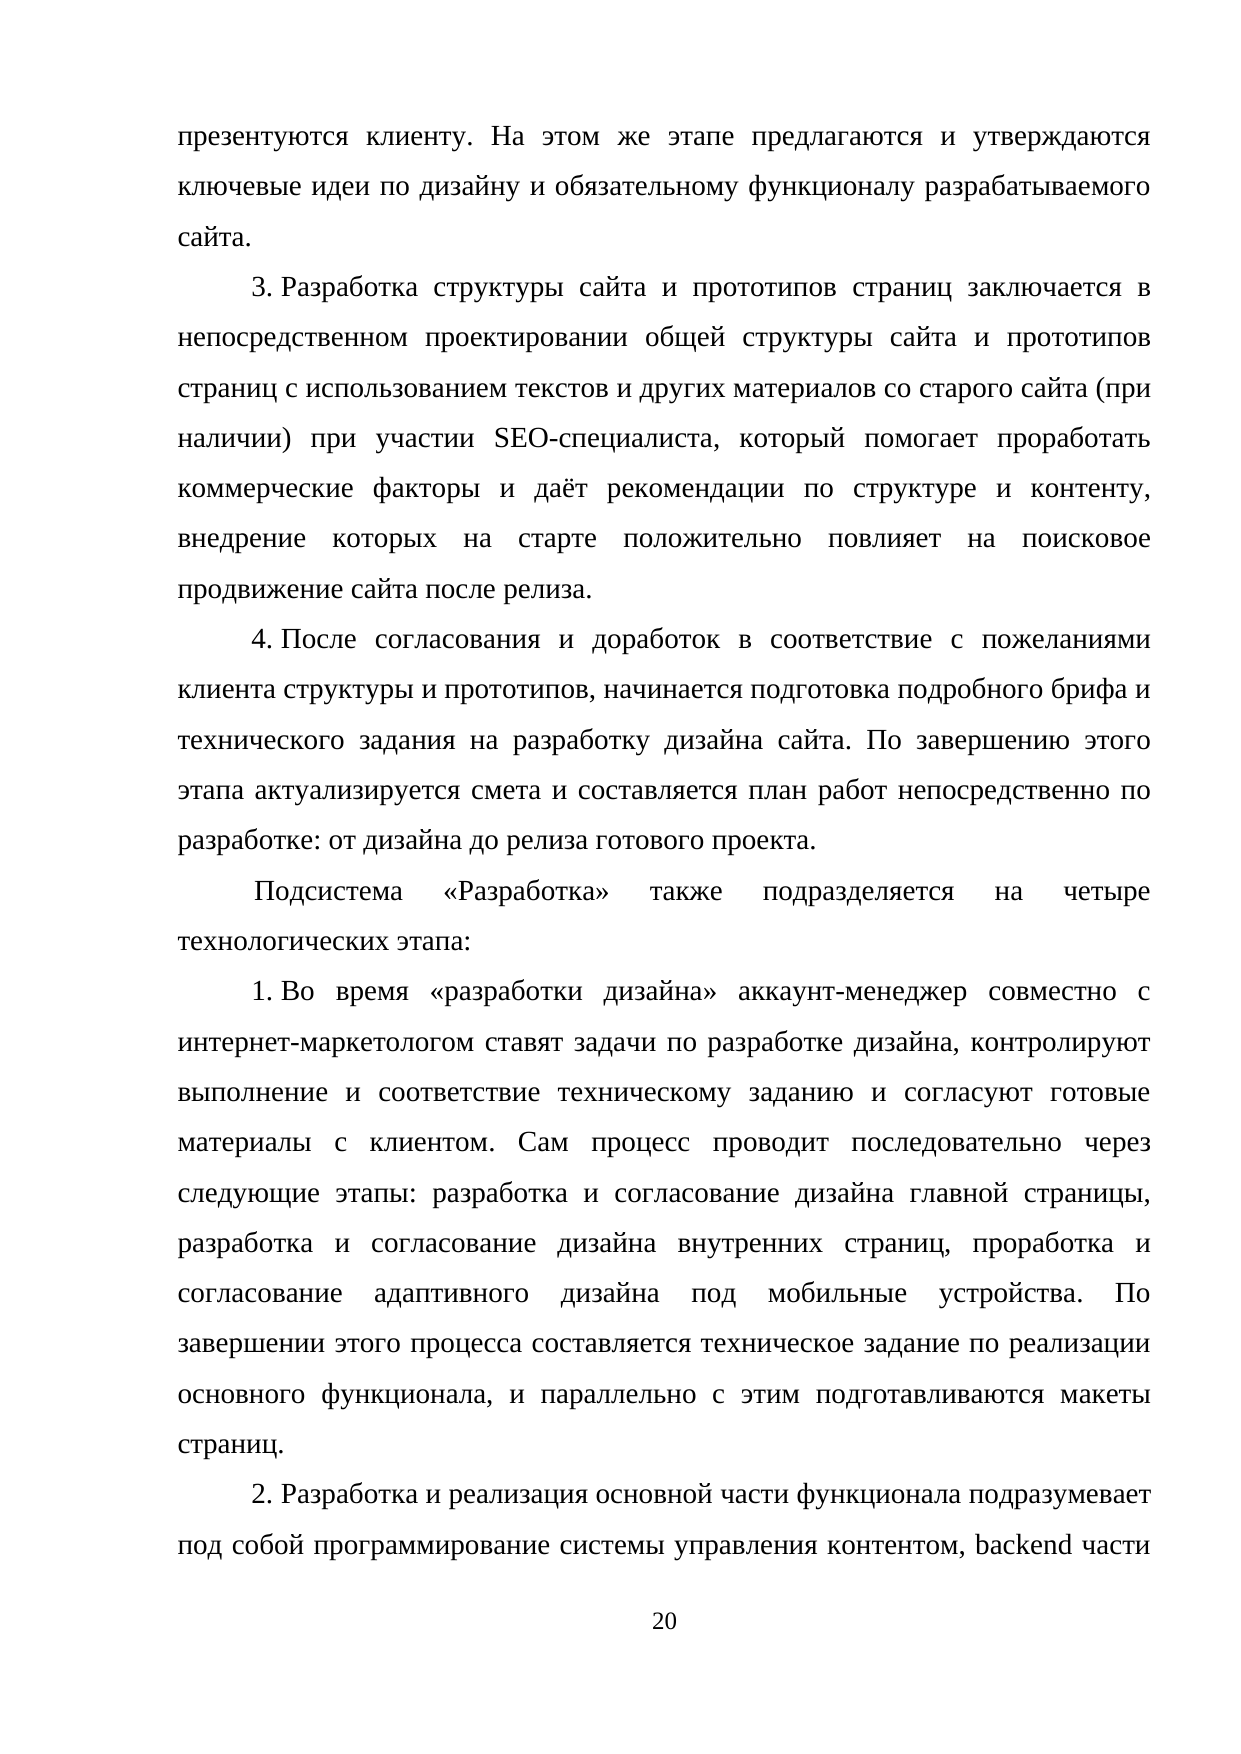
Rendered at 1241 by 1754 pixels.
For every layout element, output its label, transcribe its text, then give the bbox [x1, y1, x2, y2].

list Во время «разработки дизайна» аккаунт-менеджер совместно с интернет-маркетологом ставят задачи по разработке дизайна, контролируют выполнение и соответствие техническому заданию и согласуют готовые материалы с клиентом. Сам процесс проводит последовательно через следующие этапы: разработка и согласование дизайна главной страницы, разработка и согласование дизайна внутренних страниц, проработка и согласование адаптивного дизайна под мобильные устройства. По завершении этого процесса составляется техническое задание по реализации основного функционала, и параллельно с этим подготавливаются макеты страниц. [177, 973, 1152, 1460]
list Разработка и реализация основной части функционала подразумевает под собой программирование системы управления контентом, backend части [177, 1477, 1152, 1560]
list Разработка структуры сайта и прототипов страниц заключается в непосредственном проектировании общей структуры сайта и прототипов страниц с использованием текстов и других материалов со старого сайта (при наличии) при участии SEO-специалиста, который помогает проработать коммерческие факторы и даёт рекомендации по структуре и контенту, внедрение которых на старте положительно повлияет на поисковое продвижение сайта после релиза. [177, 269, 1152, 604]
list презентуются клиенту. На этом же этапе предлагаются и утверждаются ключевые идеи по дизайну и обязательному функционалу разрабатываемого сайта. [177, 118, 1152, 252]
text Подсистема «Разработка» также подразделяется на четыре технологических этапа: [177, 873, 1152, 957]
list После согласования и доработок в соответствие с пожеланиями клиента структуры и прототипов, начинается подготовка подробного брифа и технического задания на разработку дизайна сайта. По завершению этого этапа актуализируется смета и составляется план работ непосредственно по разработке: от дизайна до релиза готового проекта. [177, 621, 1152, 856]
